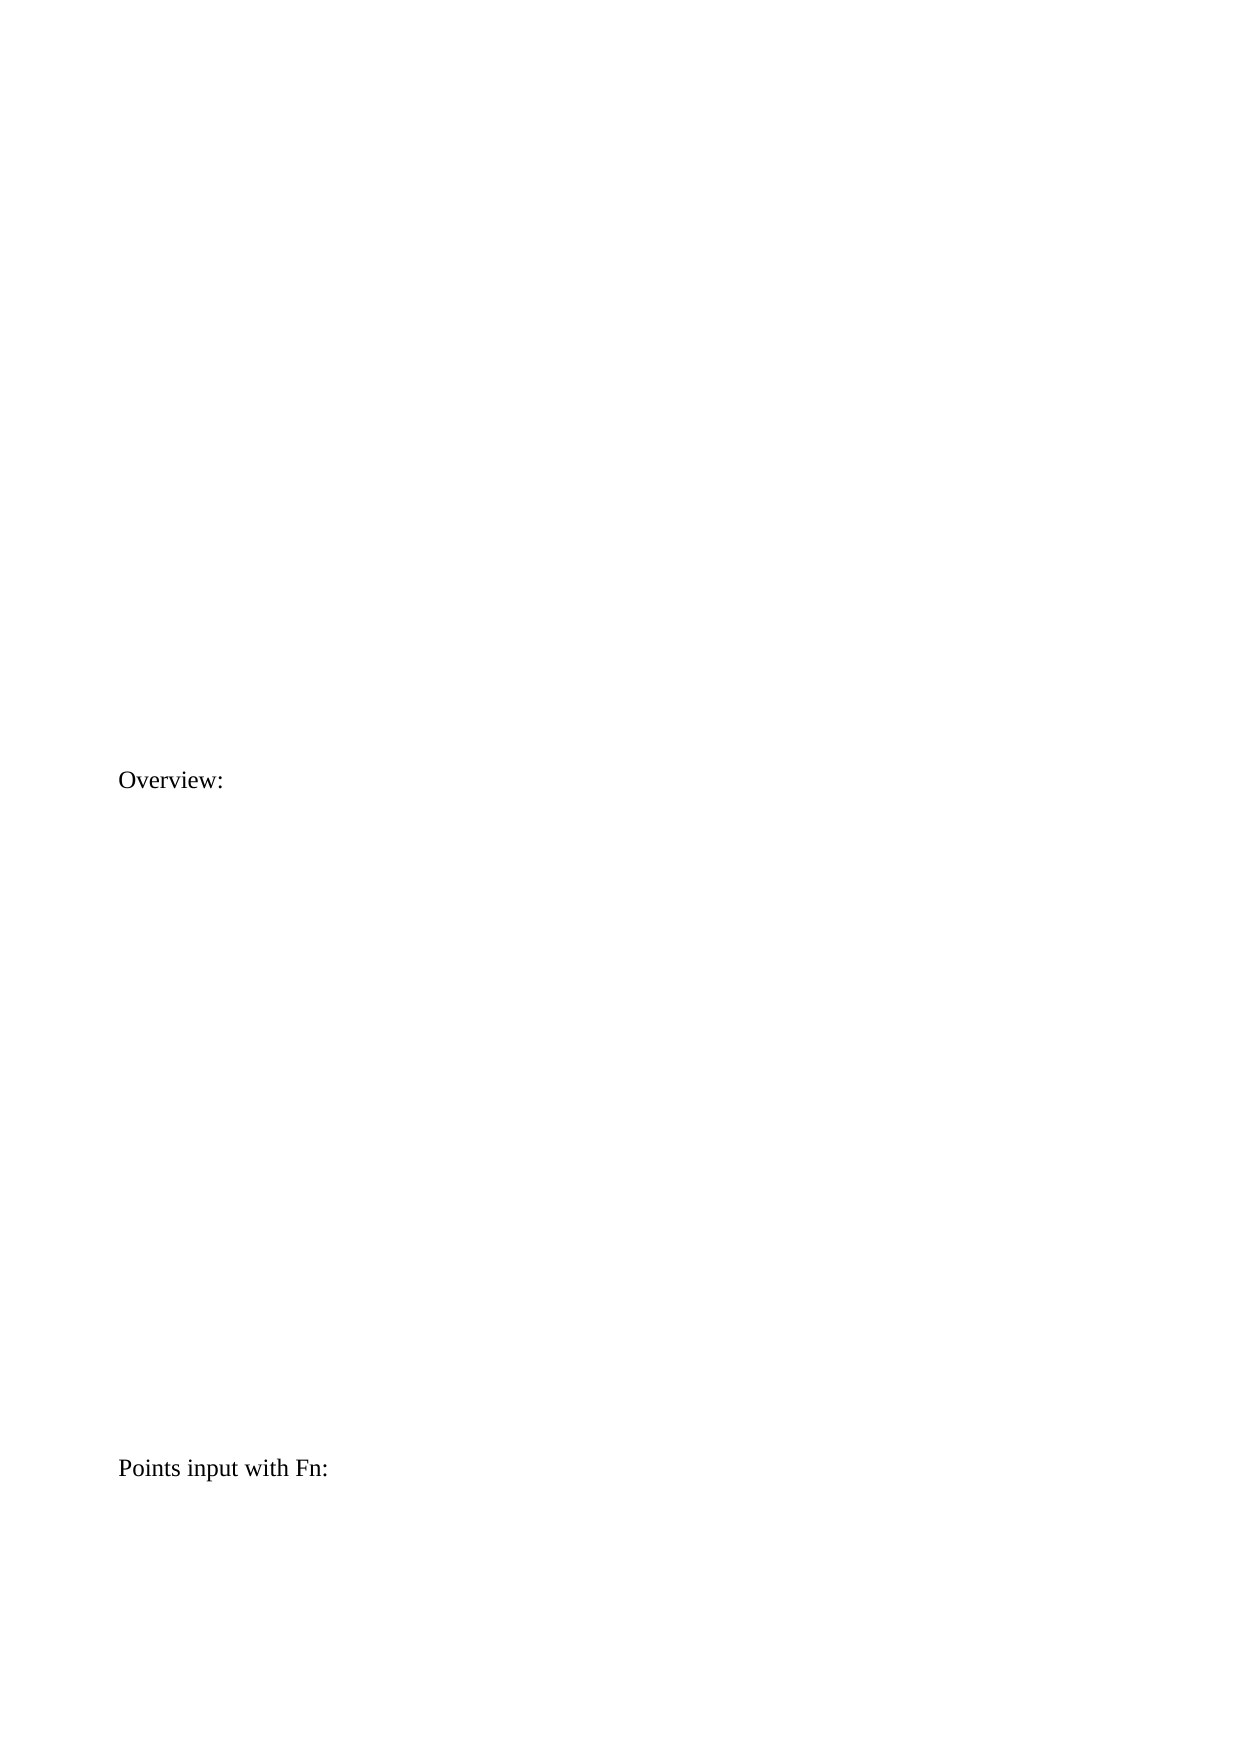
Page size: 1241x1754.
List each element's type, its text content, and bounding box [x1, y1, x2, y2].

text Overview: [118, 765, 1122, 794]
text Points input with Fn: [118, 1453, 1122, 1482]
